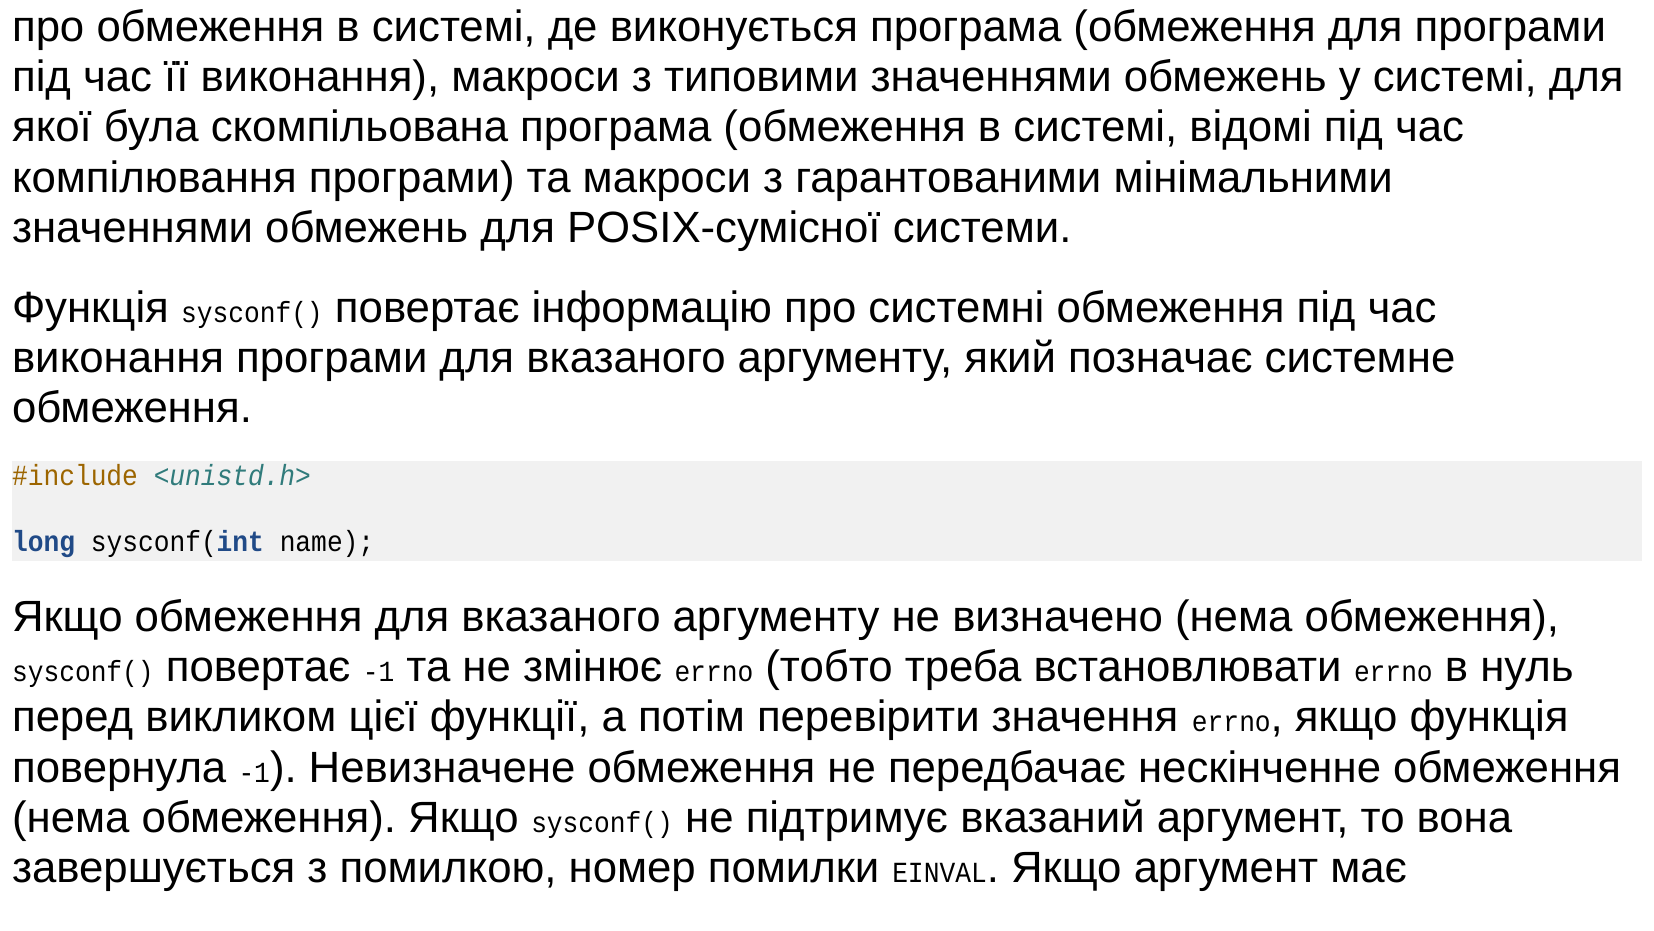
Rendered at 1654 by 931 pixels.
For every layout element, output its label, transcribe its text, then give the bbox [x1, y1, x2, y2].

text Якщо обмеження для вказаного аргументу не визначено (нема обмеження), sysconf() повертає -1 та не змінює errno (тобто треба встановлювати errno в нуль перед викликом цієї функції, а потім перевірити значення errno, якщо функція повернула -1). Невизначене обмеження не передбачає нескінченне обмеження (нема обмеження). Якщо sysconf() не підтримує вказаний аргумент, то вона завершується з помилкою, номер помилки EINVAL. Якщо аргумент має [12, 590, 1642, 892]
text про обмеження в системі, де виконується програма (обмеження для програми під час її виконання), макроси з типовими значеннями обмежень у системі, для якої була скомпільована програма (обмеження в системі, відомі під час компілювання програми) та макроси з гарантованими мінімальними значеннями обмежень для POSIX-сумісної системи. [12, 0, 1642, 252]
text #include <unistd.h> [12, 461, 1642, 494]
text Функція sysconf() повертає інформацію про системні обмеження під час виконання програми для вказаного аргументу, який позначає системне обмеження. [12, 281, 1642, 432]
text long sysconf(int name); [12, 527, 1642, 561]
